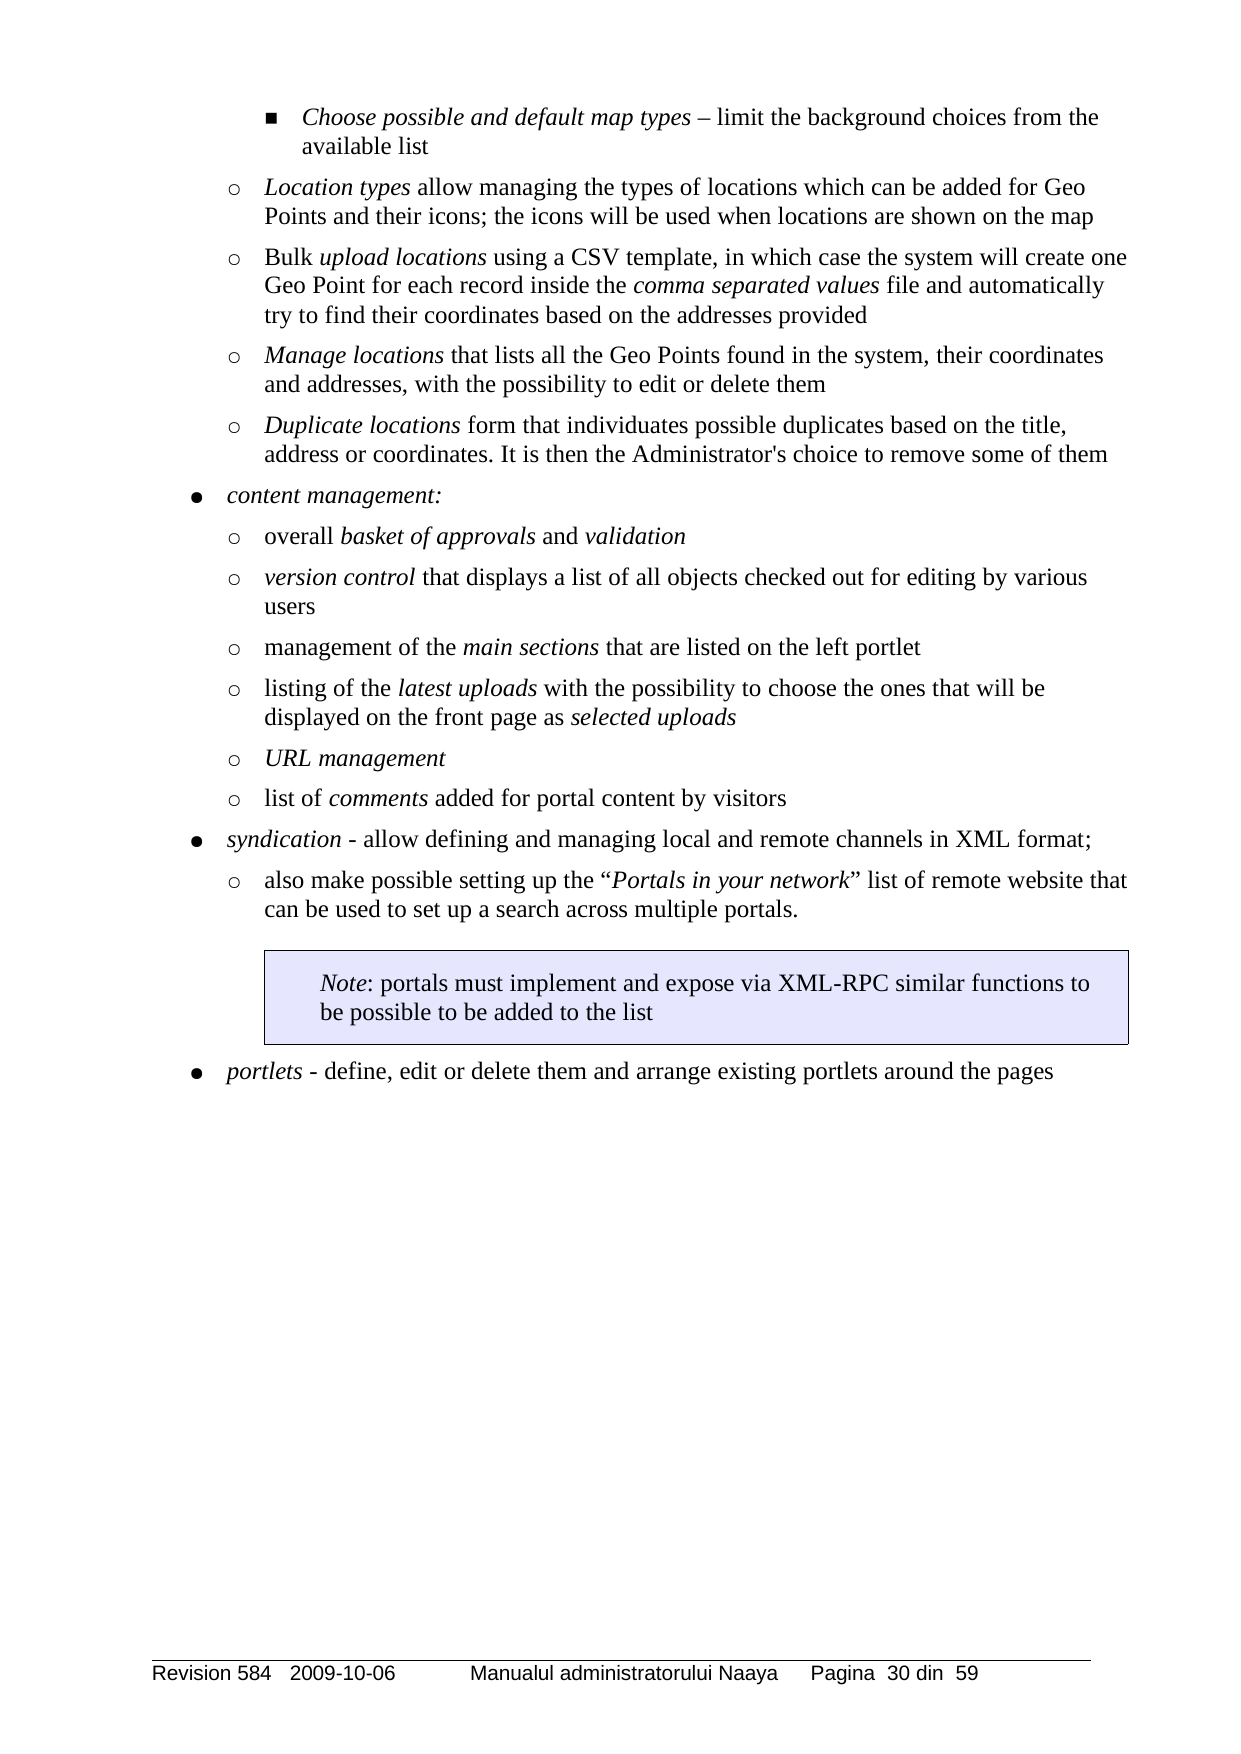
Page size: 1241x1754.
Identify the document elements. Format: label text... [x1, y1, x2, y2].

list version control that displays a list of all objects checked out for editing by various users [227, 562, 1128, 620]
list Manage locations that lists all the Geo Points found in the system, their coordinates and addresses, with the possibility to edit or delete them [227, 340, 1128, 398]
list content management: [189, 480, 1128, 509]
list also make possible setting up the “Portals in your network” list of remote website that can be used to set up a search across multiple portals. [227, 865, 1128, 923]
list listing of the latest uploads with the possibility to choose the ones that will be displayed on the front page as selected uploads [227, 672, 1128, 731]
list list of comments added for portal content by visitors [227, 783, 1128, 812]
list Choose possible and default map types – limit the background choices from the available list [264, 102, 1128, 160]
list management of the main sections that are listed on the left portlet [227, 632, 1128, 661]
list Location types allow managing the types of locations which can be added for Geo Points and their icons; the icons will be used when locations are shown on the map [227, 171, 1128, 229]
list Duplicate locations form that individuates possible duplicates based on the title, address or coordinates. It is then the Administrator's choice to remove some of them [227, 410, 1128, 468]
list overall basket of approvals and validation [227, 521, 1128, 550]
list URL management [227, 742, 1128, 771]
list syndication - allow defining and managing local and remote channels in XML format; [189, 824, 1128, 853]
list Bulk upload locations using a CSV template, in which case the system will create one Geo Point for each record inside the comma separated values file and automatically try to find their coordinates based on the addresses provided [227, 241, 1128, 328]
list portlets - define, edit or delete them and arrange existing portlets around the pages [189, 1056, 1128, 1085]
list Note: portals must implement and expose via XML-RPC similar functions to be possible to be added to the list [265, 951, 1128, 1044]
